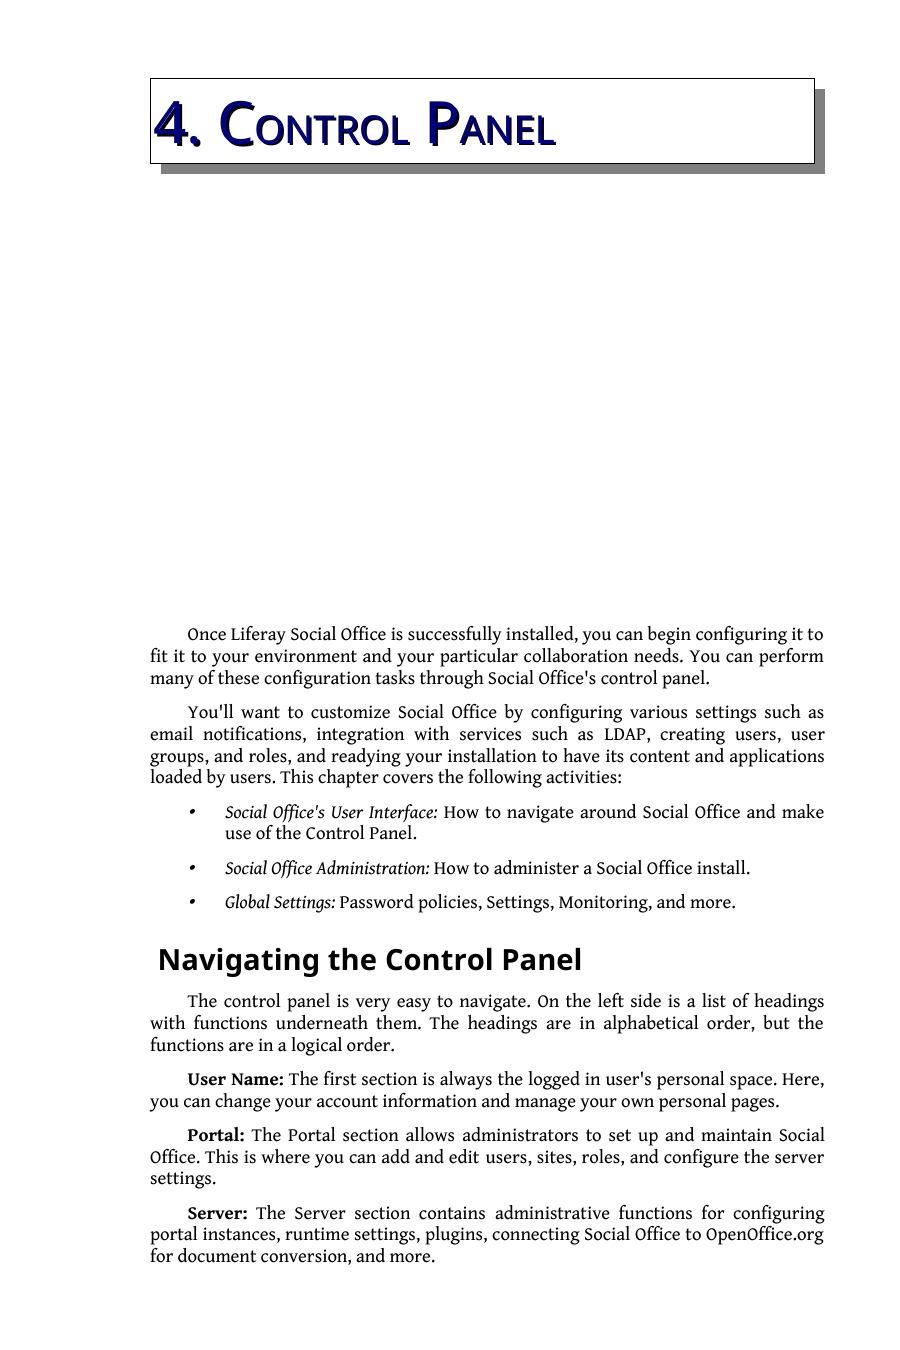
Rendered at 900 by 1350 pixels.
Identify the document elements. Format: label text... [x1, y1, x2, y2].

list Social Office Administration: How to administer a Social Office install. [187, 858, 825, 879]
list Social Office's User Interface: How to navigate around Social Office and make use of the Control Panel. [187, 802, 825, 845]
text You'll want to customize Social Office by configuring various settings such as email notifications, integration with services such as LDAP, creating users, user groups, and roles, and readying your installation to have its content and applications loaded by users. This chapter covers the following activities: [150, 702, 825, 789]
text Portal: The Portal section allows administrators to set up and maintain Social Office. This is where you can add and edit users, sites, roles, and configure the server settings. [150, 1125, 825, 1190]
text Once Liferay Social Office is successfully installed, you can begin configuring it to fit it to your environment and your particular collaboration needs. You can perform many of these configuration tasks through Social Office's control panel. [150, 624, 825, 689]
text User Name: The first section is always the logged in user's personal space. Here, you can change your account information and manage your own personal pages. [150, 1069, 825, 1112]
text Server: The Server section contains administrative functions for configuring portal instances, runtime settings, plugins, connecting Social Office to OpenOffice.org for document conversion, and more. [150, 1203, 825, 1268]
subtitle Navigating the Control Panel [150, 939, 825, 979]
subtitle Control Panel [151, 79, 814, 163]
list Global Settings: Password policies, Settings, Monitoring, and more. [187, 892, 825, 914]
text The control panel is very easy to navigate. On the left side is a list of headings with functions underneath them. The headings are in alphabetical order, but the functions are in a logical order. [150, 991, 825, 1056]
